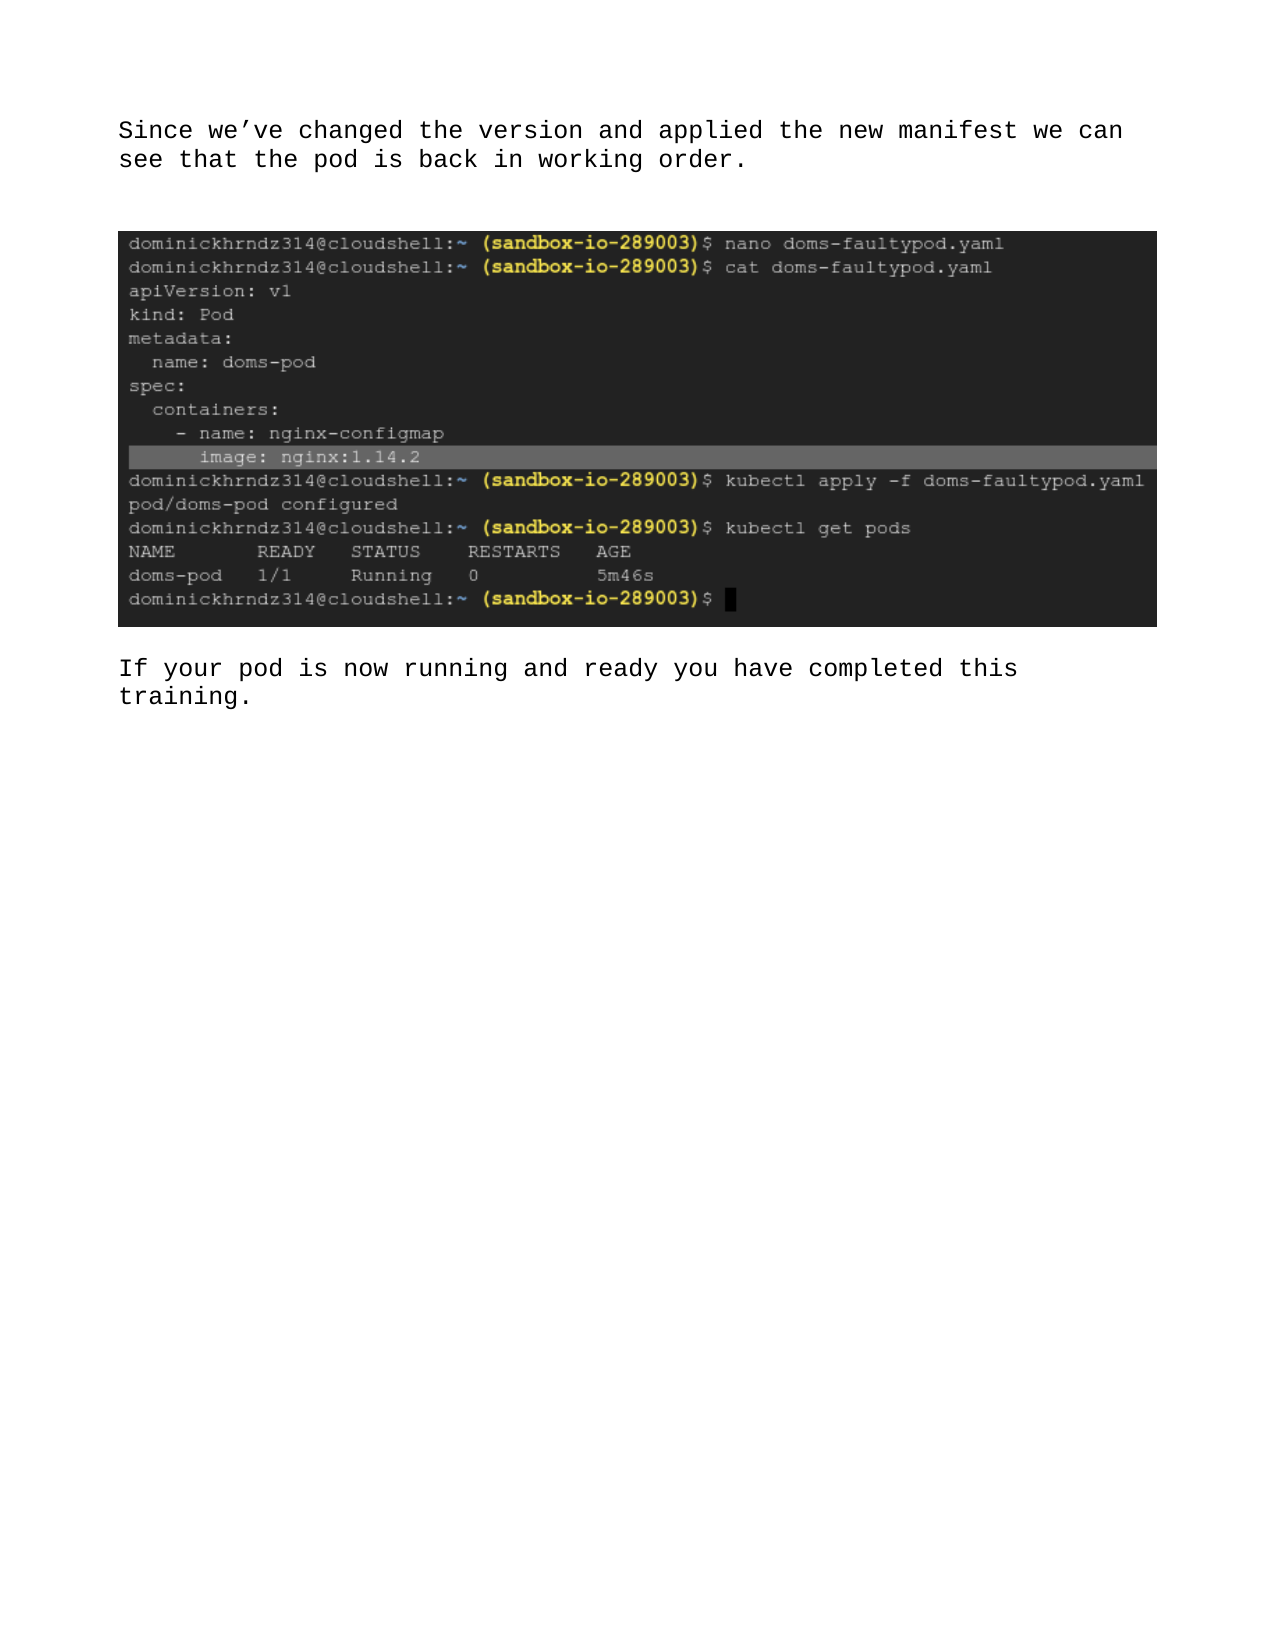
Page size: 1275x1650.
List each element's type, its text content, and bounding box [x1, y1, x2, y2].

text Since we’ve changed the version and applied the new manifest we can see that the pod is back in working order. [118, 118, 1157, 175]
text If your pod is now running and ready you have completed this training. [118, 627, 1157, 712]
picture [118, 231, 1157, 627]
